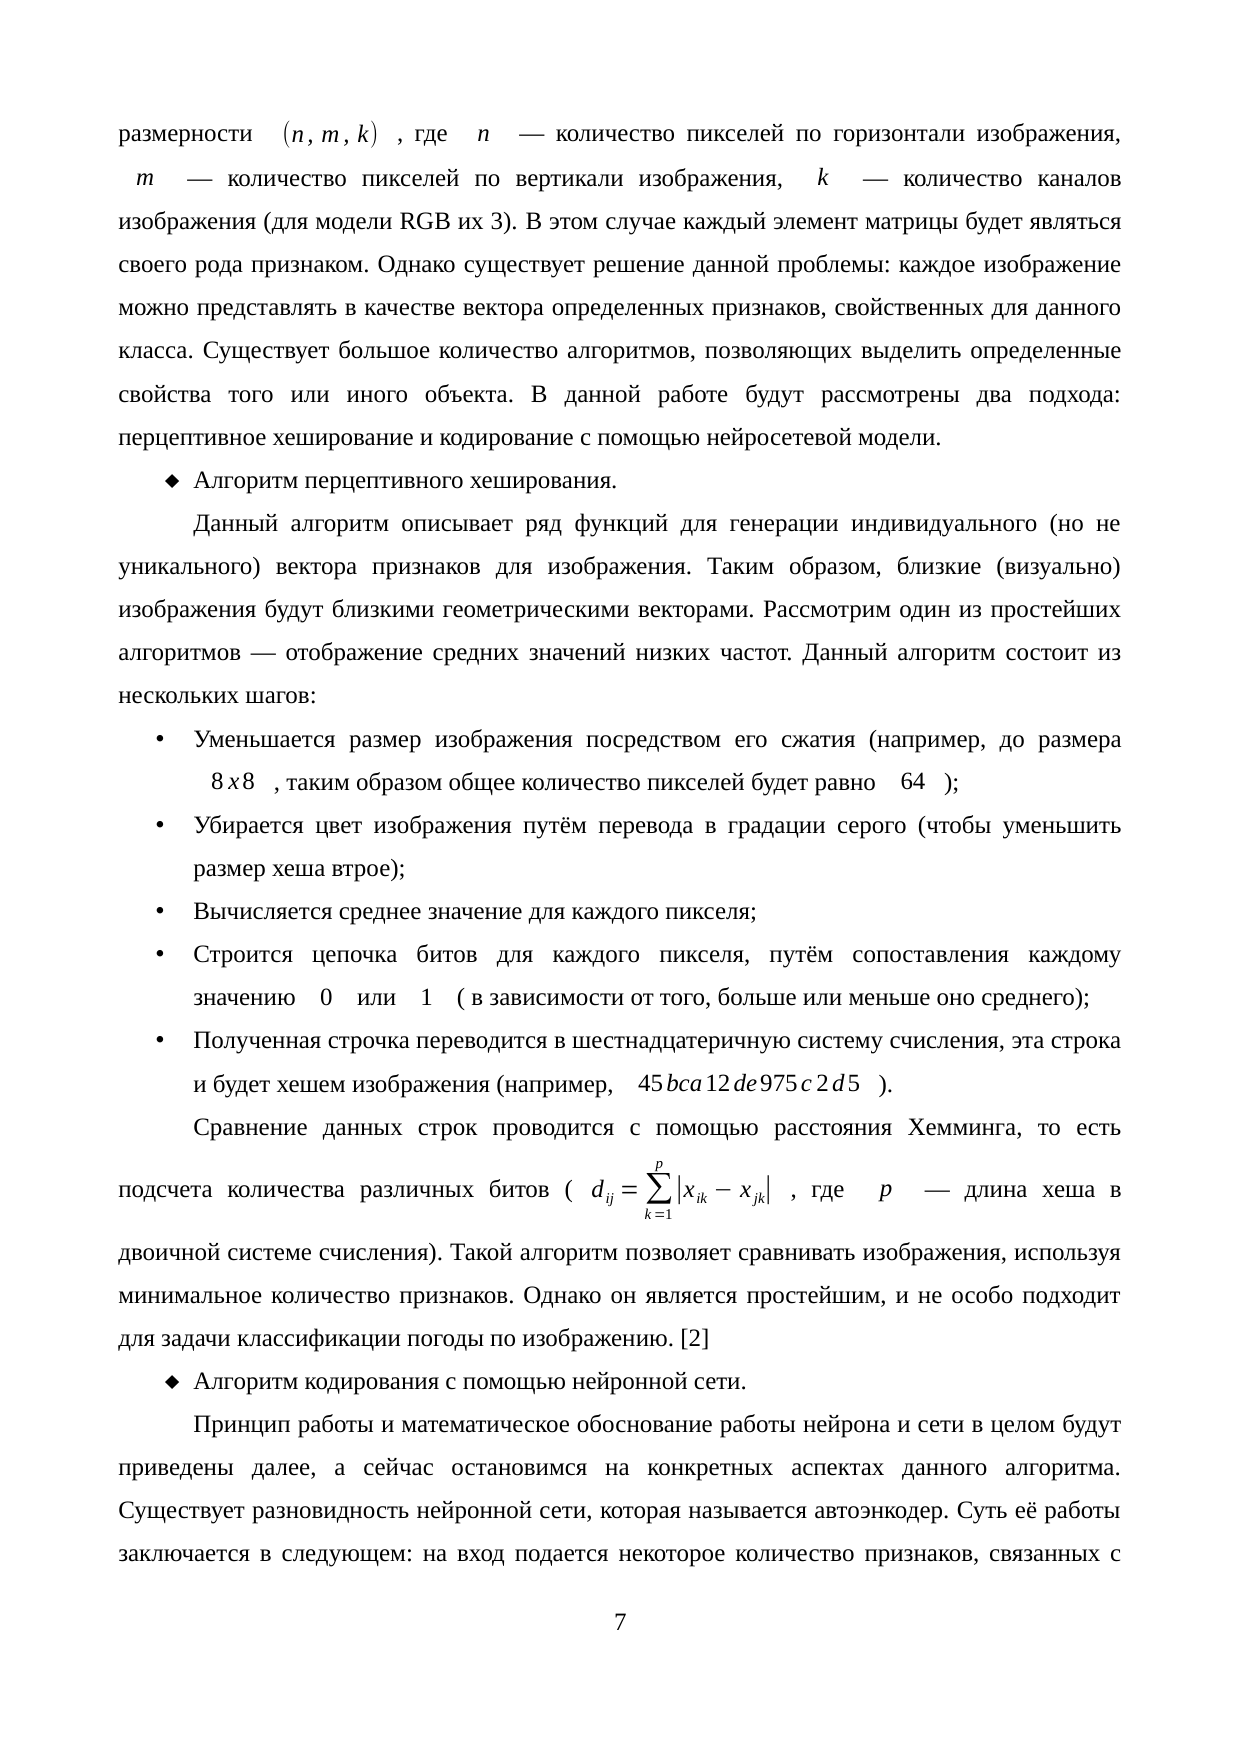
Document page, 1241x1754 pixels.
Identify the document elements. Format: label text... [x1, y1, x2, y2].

list Алгоритм перцептивного хеширования. [165, 465, 1122, 494]
text Принцип работы и математическое обоснование работы нейрона и сети в целом будут приведены далее, а сейчас остановимся на конкретных аспектах данного алгоритма. Существует разновидность нейронной сети, которая называется автоэнкодер. Суть её работы заключается в следующем: на вход подается некоторое количество признаков, связанных с [118, 1409, 1122, 1567]
list Вычисляется среднее значение для каждого пикселя; [156, 896, 1122, 925]
list Строится цепочка битов для каждого пикселя, путём сопоставления каждому значению или ( в зависимости от того, больше или меньше оно среднего); [156, 939, 1122, 1011]
text Во многом, как уже было сказано выше, классификация сводится к построению вектора признаков для каждого элемента набора данных и анализу этих векторов. Эта стратегия находит своё применение во многих областях, где необходимо выделить конкретную информацию о многогранном объекте. Ведь если рассматривать изображение без вектора признаков, то информацию будет нести каждый пиксель, а это в среднем признаков, так как зачастую используются различные цветовые модели (например, RGB), которые в математическом виде можно представить, как матрицу размерности , где — количество пикселей по горизонтали изображения, — количество пикселей по вертикали изображения, — количество каналов изображения (для модели RGB их 3). В этом случае каждый элемент матрицы будет являться своего рода признаком. Однако существует решение данной проблемы: каждое изображение можно представлять в качестве вектора определенных признаков, свойственных для данного класса. Существует большое количество алгоритмов, позволяющих выделить определенные свойства того или иного объекта. В данной работе будут рассмотрены два подхода: перцептивное хеширование и кодирование с помощью нейросетевой модели. [118, 118, 1122, 451]
list Алгоритм кодирования с помощью нейронной сети. [165, 1366, 1122, 1395]
text Данный алгоритм описывает ряд функций для генерации индивидуального (но не уникального) вектора признаков для изображения. Таким образом, близкие (визуально) изображения будут близкими геометрическими векторами. Рассмотрим один из простейших алгоритмов — отображение средних значений низких частот. Данный алгоритм состоит из нескольких шагов: [118, 508, 1122, 709]
list Уменьшается размер изображения посредством его сжатия (например, до размера , таким образом общее количество пикселей будет равно ); [156, 724, 1122, 796]
list Полученная строчка переводится в шестнадцатеричную систему счисления, эта строка и будет хешем изображения (например, ). [156, 1026, 1122, 1097]
list Убирается цвет изображения путём перевода в градации серого (чтобы уменьшить размер хеша втрое); [156, 810, 1122, 882]
text Сравнение данных строк проводится с помощью расстояния Хемминга, то есть подсчета количества различных битов (, где — длина хеша в двоичной системе счисления). Такой алгоритм позволяет сравнивать изображения, используя минимальное количество признаков. Однако он является простейшим, и не особо подходит для задачи классификации погоды по изображению. [2] [118, 1112, 1122, 1352]
